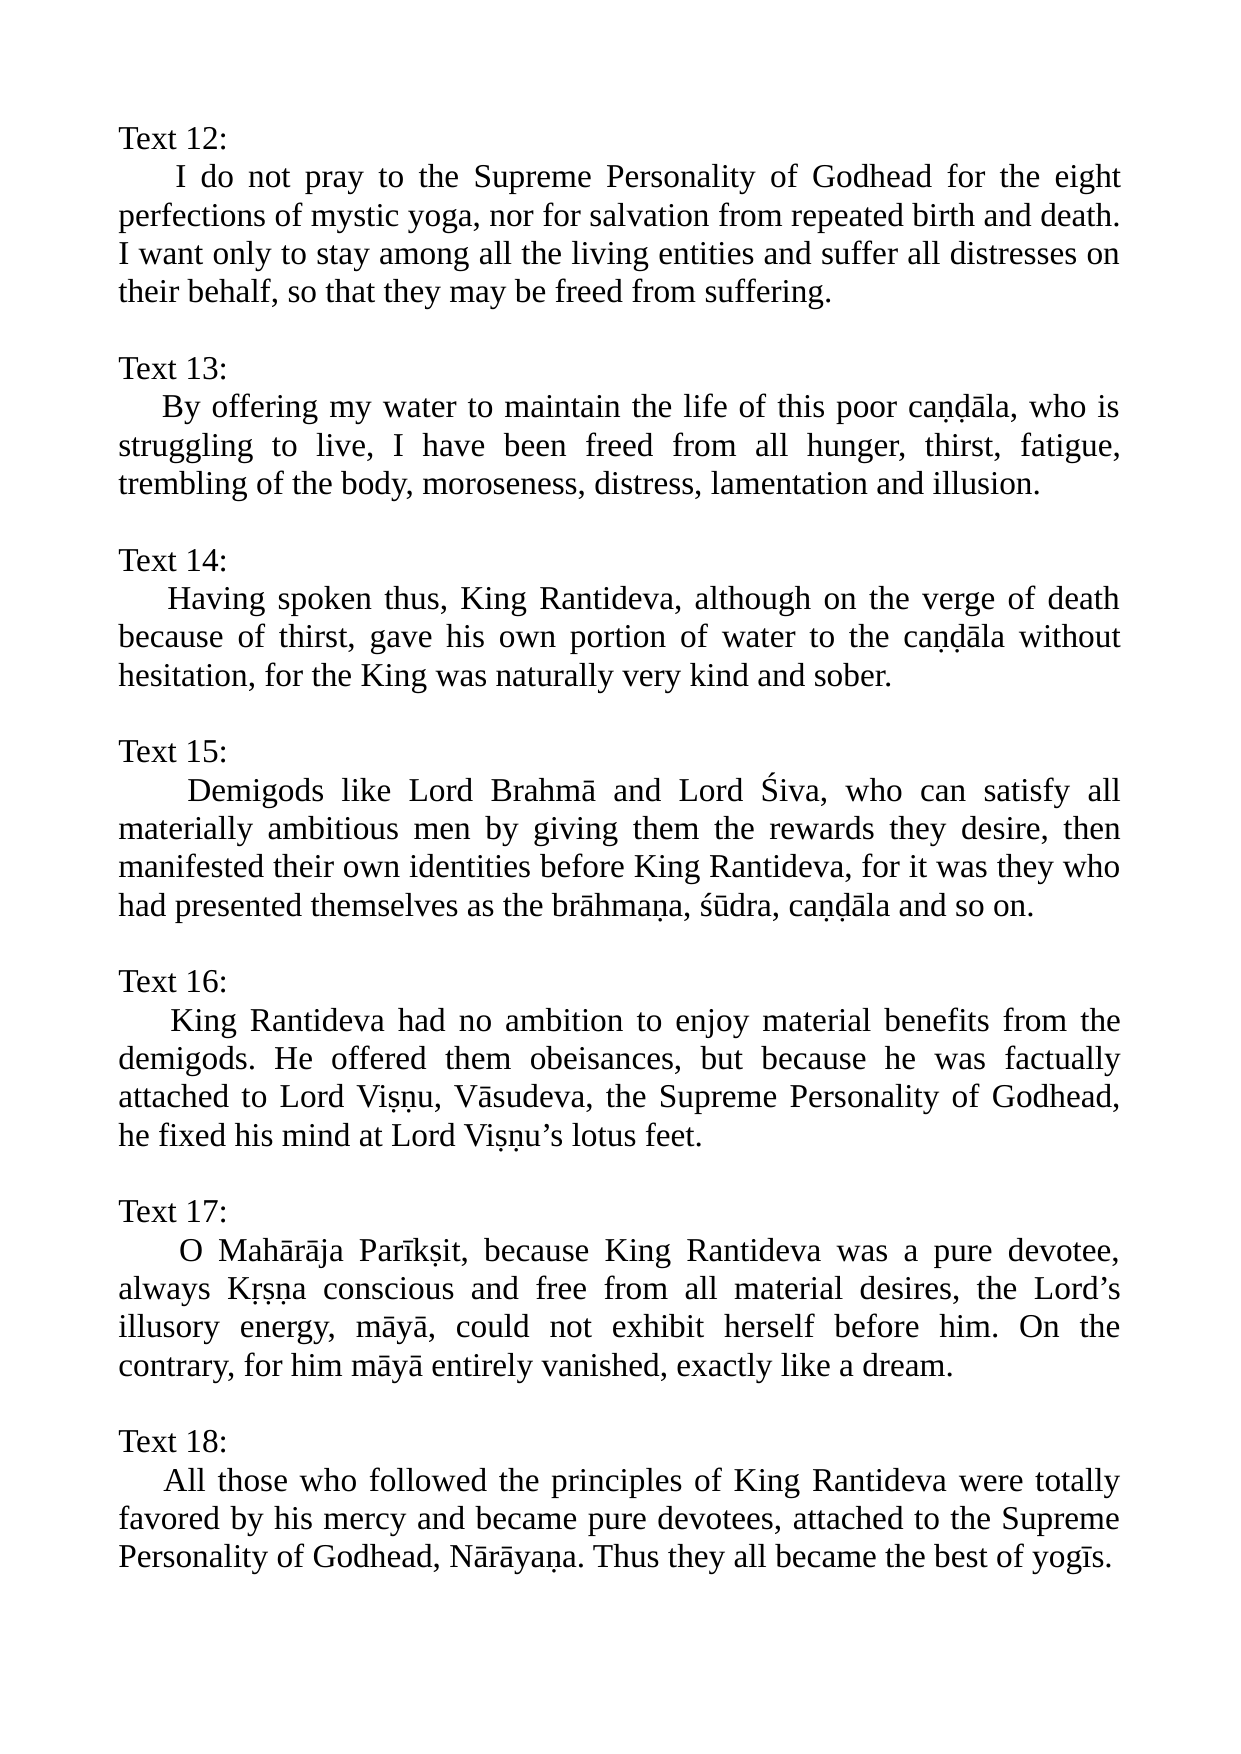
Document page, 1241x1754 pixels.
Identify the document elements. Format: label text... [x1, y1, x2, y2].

text Text 16: [118, 961, 1122, 1000]
text O Mahārāja Parīkṣit, because King Rantideva was a pure devotee, always Kṛṣṇa conscious and free from all material desires, the Lord’s illusory energy, māyā, could not exhibit herself before him. On the contrary, for him māyā entirely vanished, exactly like a dream. [118, 1230, 1122, 1383]
text Text 18: [118, 1421, 1122, 1460]
text King Rantideva had no ambition to enjoy material benefits from the demigods. He offered them obeisances, but because he was factually attached to Lord Viṣṇu, Vāsudeva, the Supreme Personality of Godhead, he fixed his mind at Lord Viṣṇu’s lotus feet. [118, 1000, 1122, 1153]
text Text 13: [118, 348, 1122, 386]
text Text 17: [118, 1191, 1122, 1230]
text By offering my water to maintain the life of this poor caṇḍāla, who is struggling to live, I have been freed from all hunger, thirst, fatigue, trembling of the body, moroseness, distress, lamentation and illusion. [118, 386, 1122, 501]
text Text 14: [118, 540, 1122, 578]
text Text 12: [118, 118, 1122, 156]
text I do not pray to the Supreme Personality of Godhead for the eight perfections of mystic yoga, nor for salvation from repeated birth and death. I want only to stay among all the living entities and suffer all distresses on their behalf, so that they may be freed from suffering. [118, 156, 1122, 310]
text Text 15: [118, 731, 1122, 770]
text Having spoken thus, King Rantideva, although on the verge of death because of thirst, gave his own portion of water to the caṇḍāla without hesitation, for the King was naturally very kind and sober. [118, 578, 1122, 693]
text All those who followed the principles of King Rantideva were totally favored by his mercy and became pure devotees, attached to the Supreme Personality of Godhead, Nārāyaṇa. Thus they all became the best of yogīs. [118, 1460, 1122, 1575]
text Demigods like Lord Brahmā and Lord Śiva, who can satisfy all materially ambitious men by giving them the rewards they desire, then manifested their own identities before King Rantideva, for it was they who had presented themselves as the brāhmaṇa, śūdra, caṇḍāla and so on. [118, 770, 1122, 923]
